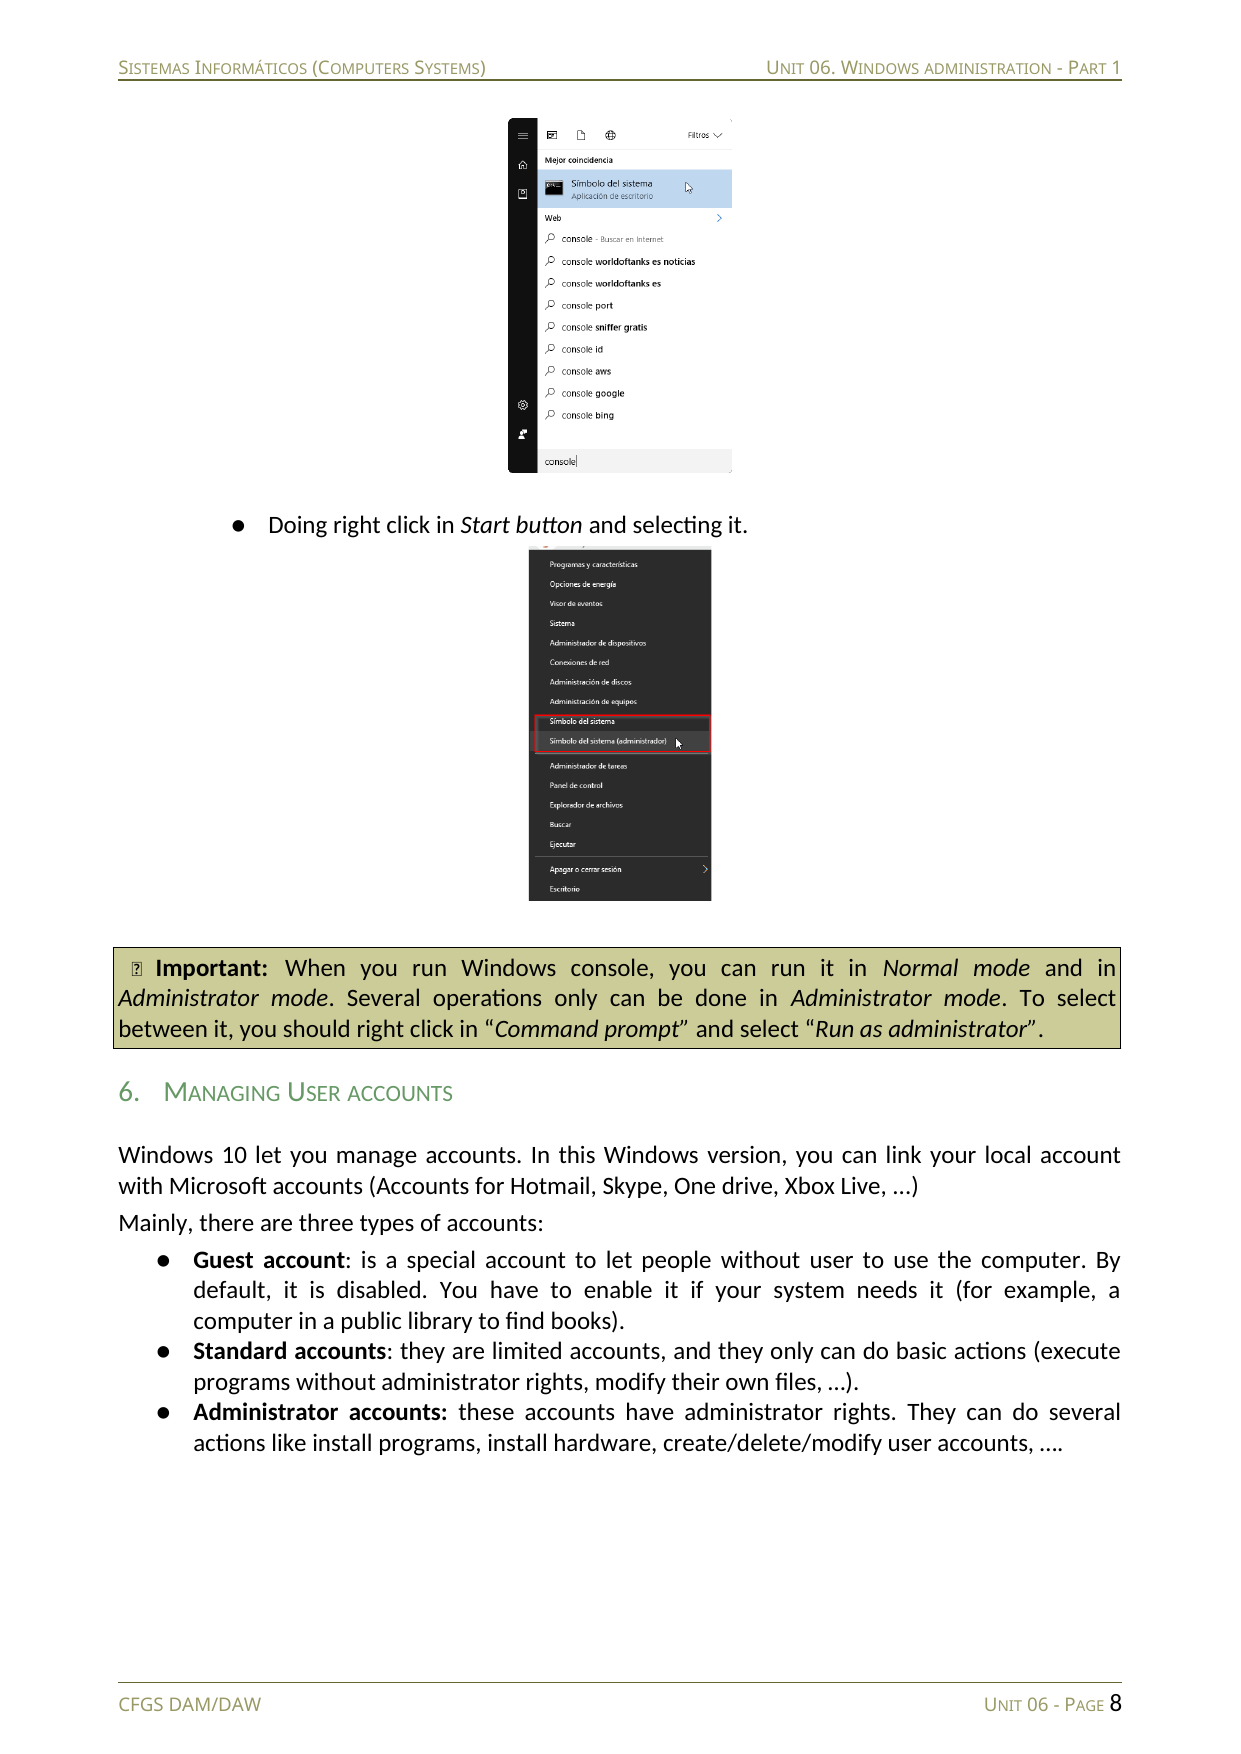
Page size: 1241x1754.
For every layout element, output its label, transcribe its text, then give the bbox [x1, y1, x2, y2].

text Mainly, there are three types of accounts: [118, 1207, 1122, 1237]
list Administrator accounts: these accounts have administrator rights. They can do several actions like install programs, install hardware, create/delete/modify user accounts, …. [156, 1396, 1122, 1457]
list Doing right click in Start button and selecting it. [231, 509, 1122, 540]
list Standard accounts: they are limited accounts, and they only can do basic actions (execute programs without administrator rights, modify their own files, …). [156, 1335, 1122, 1396]
text Windows 10 let you manage accounts. In this Windows version, you can link your local account with Microsoft accounts (Accounts for Hotmail, Skype, One drive, Xbox Live, ...) [118, 1139, 1122, 1200]
picture [508, 118, 732, 473]
list Guest account: is a special account to let people without user to use the computer. By default, it is disabled. You have to enable it if your system needs it (for example, a computer in a public library to find books). [156, 1244, 1122, 1335]
picture [528, 546, 712, 901]
subtitle Managing User accounts [118, 1073, 1122, 1109]
text 📖 Important: When you run Windows console, you can run it in Normal mode and in Administrator mode. Several operations only can be done in Administrator mode. To select between it, you should right click in “Command prompt” and select “Run as administrator”. [114, 948, 1120, 1048]
